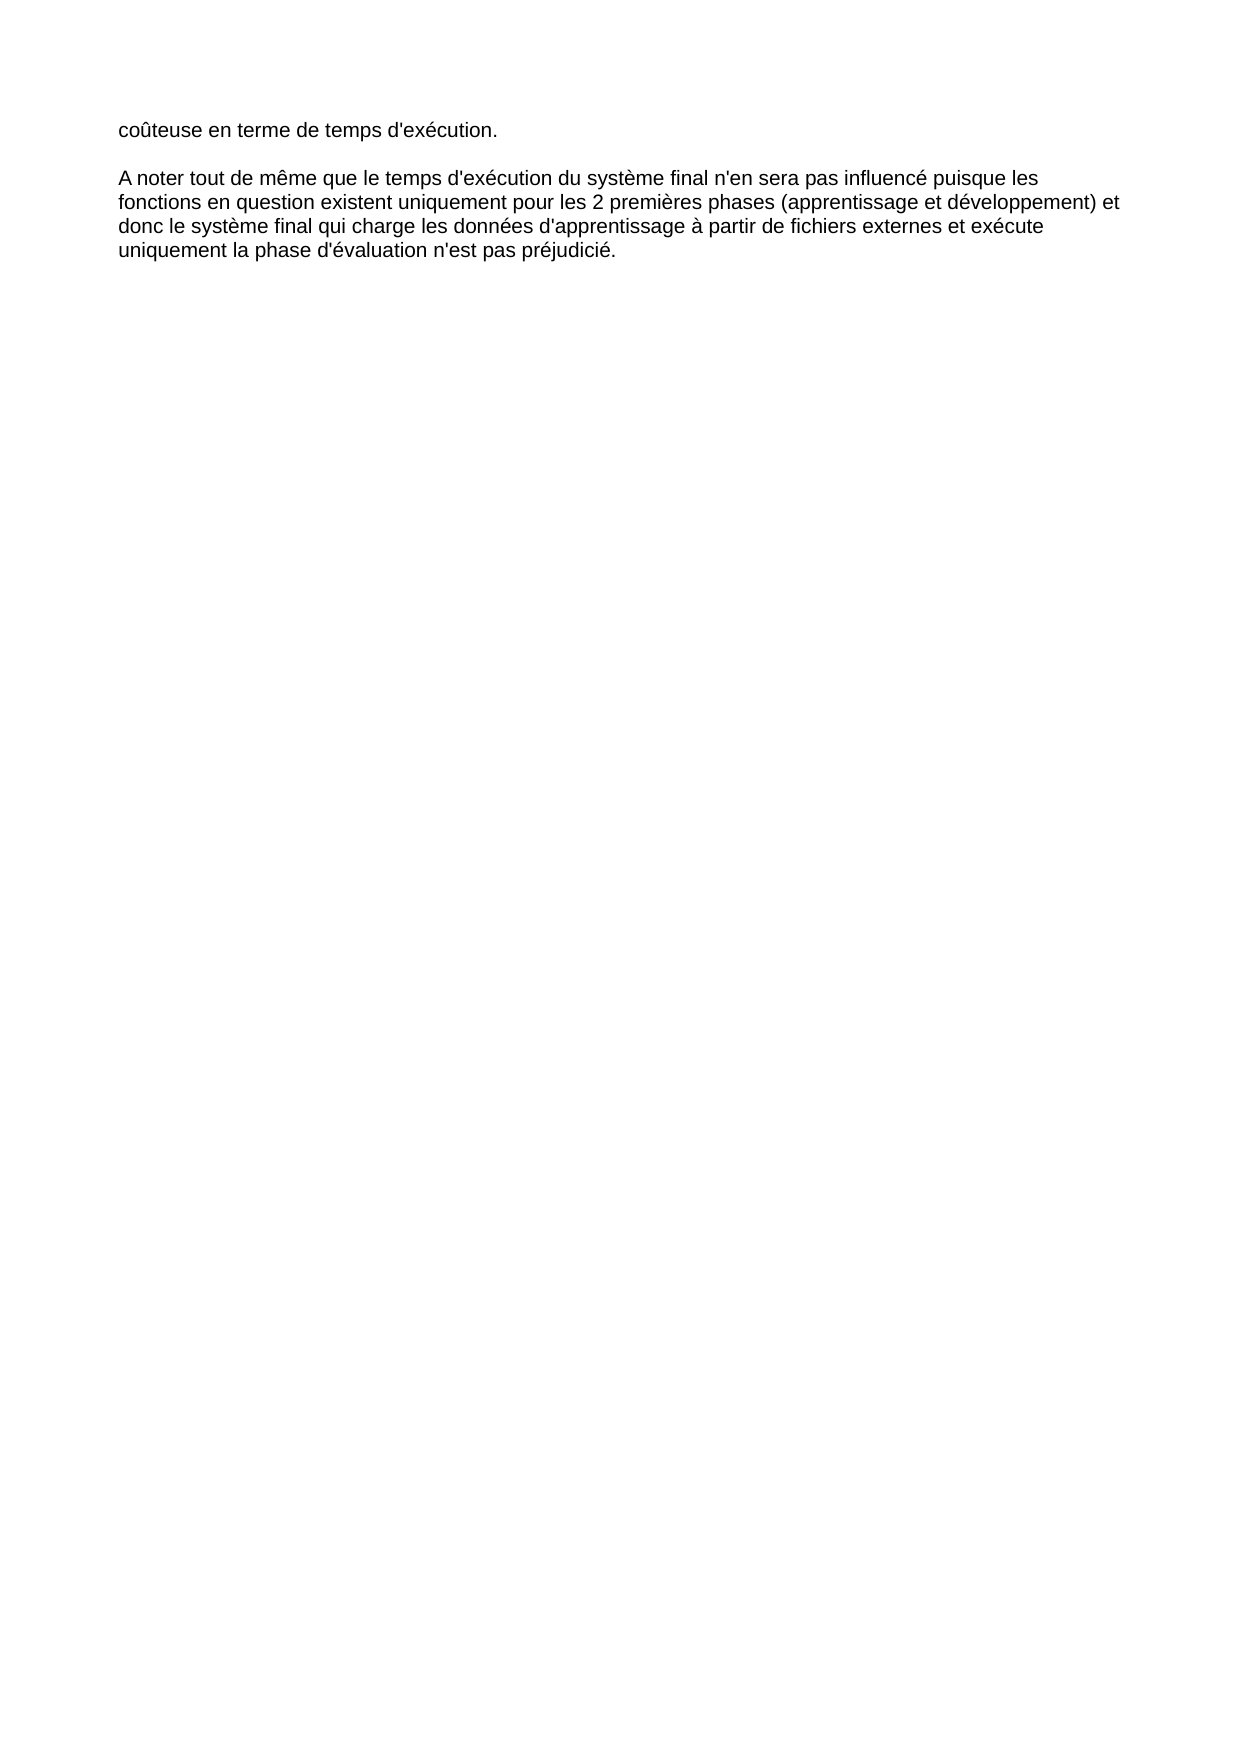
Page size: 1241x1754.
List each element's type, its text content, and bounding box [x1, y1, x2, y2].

text coûteuse en terme de temps d'exécution. [118, 118, 1122, 142]
text A noter tout de même que le temps d'exécution du système final n'en sera pas influencé puisque les fonctions en question existent uniquement pour les 2 premières phases (apprentissage et développement) et donc le système final qui charge les données d'apprentissage à partir de fichiers externes et exécute uniquement la phase d'évaluation n'est pas préjudicié. [118, 166, 1122, 262]
